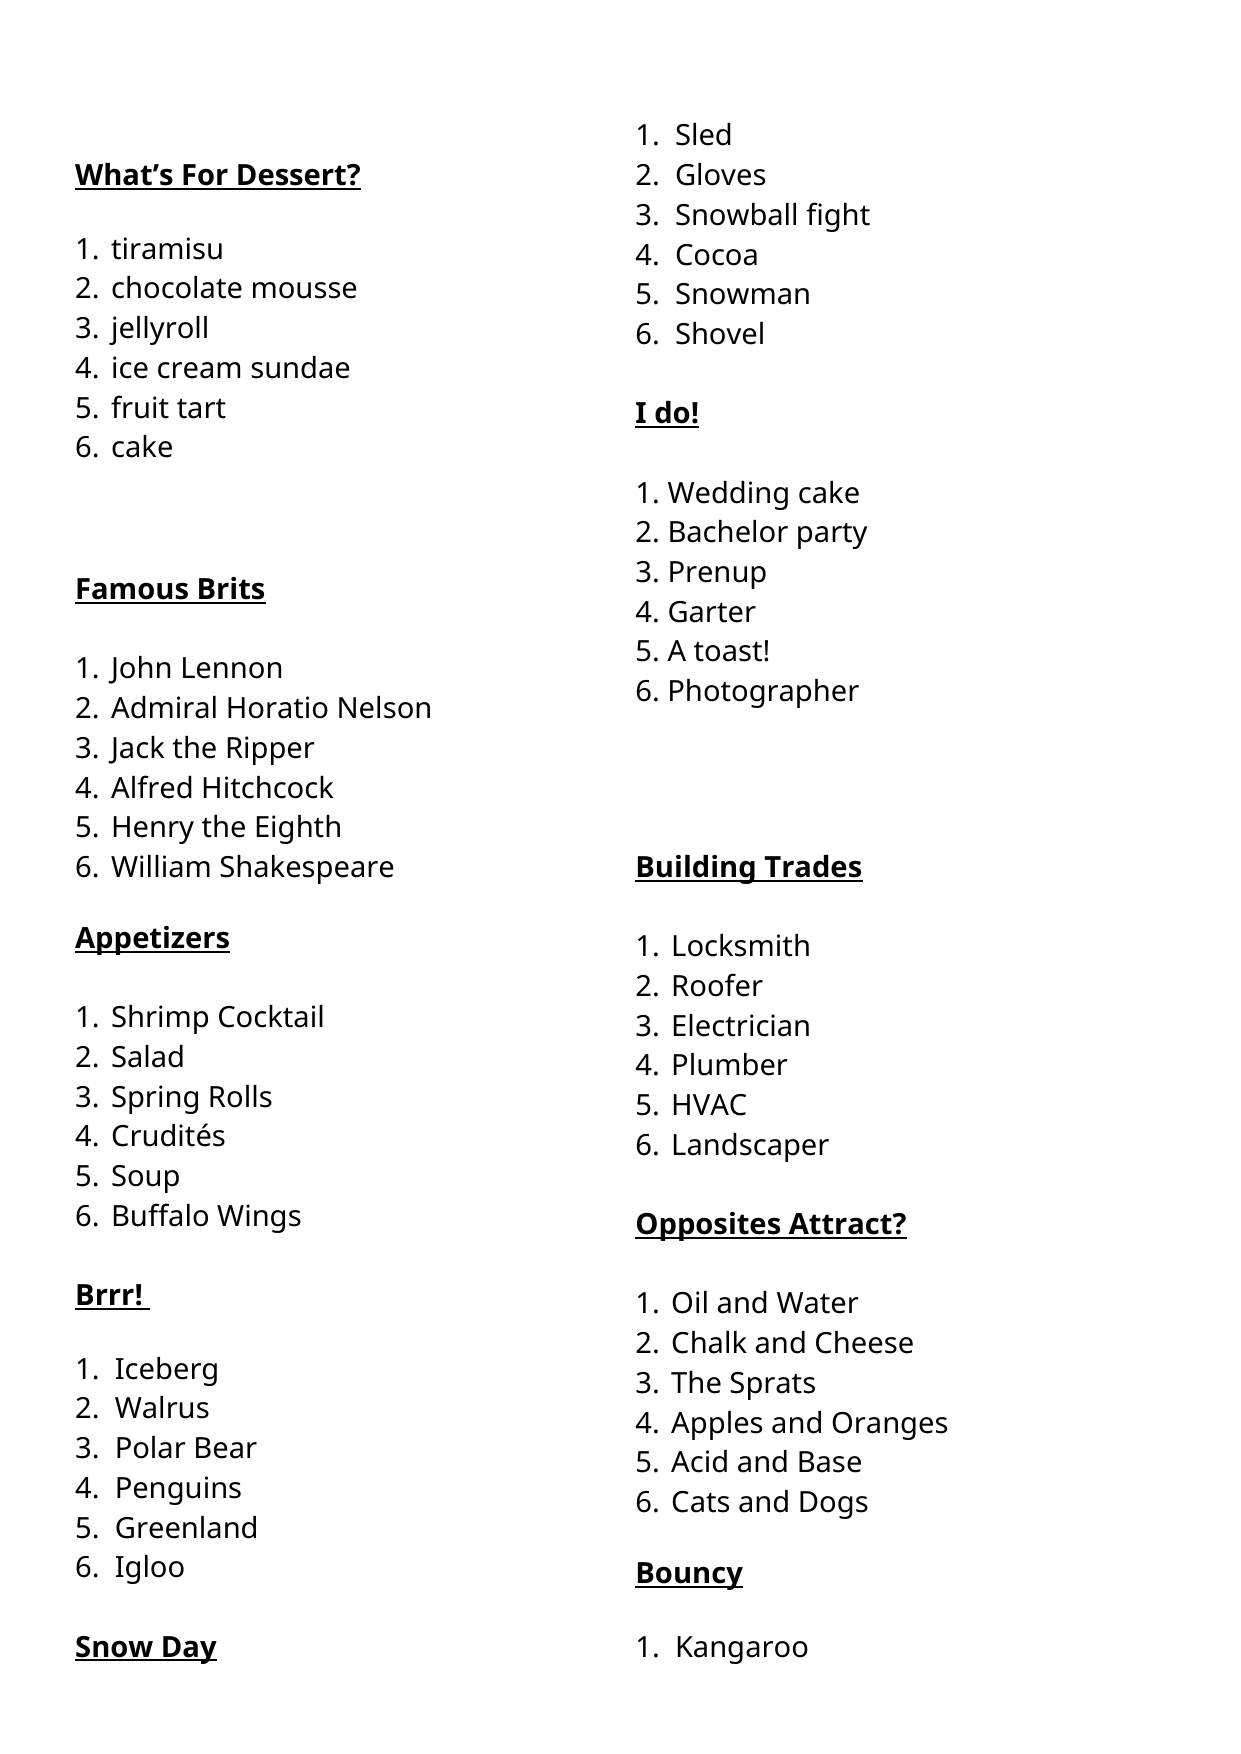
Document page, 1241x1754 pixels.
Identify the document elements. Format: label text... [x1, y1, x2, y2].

text Brrr! [75, 1274, 605, 1314]
text 2. Chalk and Cheese [635, 1322, 1166, 1362]
text I do! [635, 392, 1166, 432]
text 6. Igloo [75, 1547, 605, 1586]
text 3. Snowball fight [635, 194, 1166, 234]
text 2. chocolate mousse [75, 268, 605, 307]
text 5. Acid and Base [635, 1442, 1166, 1481]
text 3. Polar Bear [75, 1427, 605, 1467]
text 6. William Shakespeare [75, 846, 605, 886]
text 2. Salad [75, 1036, 605, 1076]
text 6. Landscaper [635, 1124, 1166, 1164]
text 1. Iceberg [75, 1348, 605, 1388]
text 1. John Lennon [75, 648, 605, 687]
text What’s For Dessert? [75, 154, 605, 194]
text Bouncy [635, 1552, 1166, 1592]
text 5. fruit tart [75, 387, 605, 427]
text 5. A toast! [635, 631, 1166, 670]
text 4. Garter [635, 591, 1166, 631]
text 5. Henry the Eighth [75, 807, 605, 846]
text 4. Cocoa [635, 234, 1166, 273]
text 3. Spring Rolls [75, 1076, 605, 1116]
text 6. Buffalo Wings [75, 1195, 605, 1235]
text 6. Shovel [635, 313, 1166, 353]
text 2. Admiral Horatio Nelson [75, 687, 605, 727]
text 1. tiramisu [75, 228, 605, 268]
text 6. Cats and Dogs [635, 1481, 1166, 1521]
text 2. Walrus [75, 1388, 605, 1427]
text 3. Electrician [635, 1005, 1166, 1045]
text 1. Oil and Water [635, 1283, 1166, 1322]
text 4. Plumber [635, 1045, 1166, 1084]
text 3. Prenup [635, 551, 1166, 591]
text 5. Snowman [635, 273, 1166, 313]
text 5. Greenland [75, 1507, 605, 1547]
text Famous Brits [75, 568, 605, 608]
text 2. Bachelor party [635, 512, 1166, 551]
text 4. Apples and Oranges [635, 1402, 1166, 1442]
text 4. Alfred Hitchcock [75, 767, 605, 807]
text Snow Day [75, 1586, 605, 1666]
text 5. Soup [75, 1155, 605, 1195]
text 6. cake [75, 427, 605, 466]
text 2. Gloves [635, 154, 1166, 194]
text 3. Jack the Ripper [75, 727, 605, 767]
text 4. Penguins [75, 1467, 605, 1507]
text 3. The Sprats [635, 1362, 1166, 1402]
text 1. Wedding cake [635, 472, 1166, 512]
text 1. Kangaroo [635, 1626, 1166, 1666]
text 6. Photographer [635, 670, 1166, 710]
text 5. HVAC [635, 1084, 1166, 1124]
text 1. Sled [635, 115, 1166, 154]
text 3. jellyroll [75, 307, 605, 347]
text Appetizers [75, 917, 605, 957]
text 1. Locksmith [635, 926, 1166, 965]
text 4. Crudités [75, 1116, 605, 1155]
text 2. Roofer [635, 965, 1166, 1005]
text Opposites Attract? [635, 1203, 1166, 1243]
text 4. ice cream sundae [75, 347, 605, 387]
text Building Trades [635, 846, 1166, 886]
text 1. Shrimp Cocktail [75, 997, 605, 1036]
